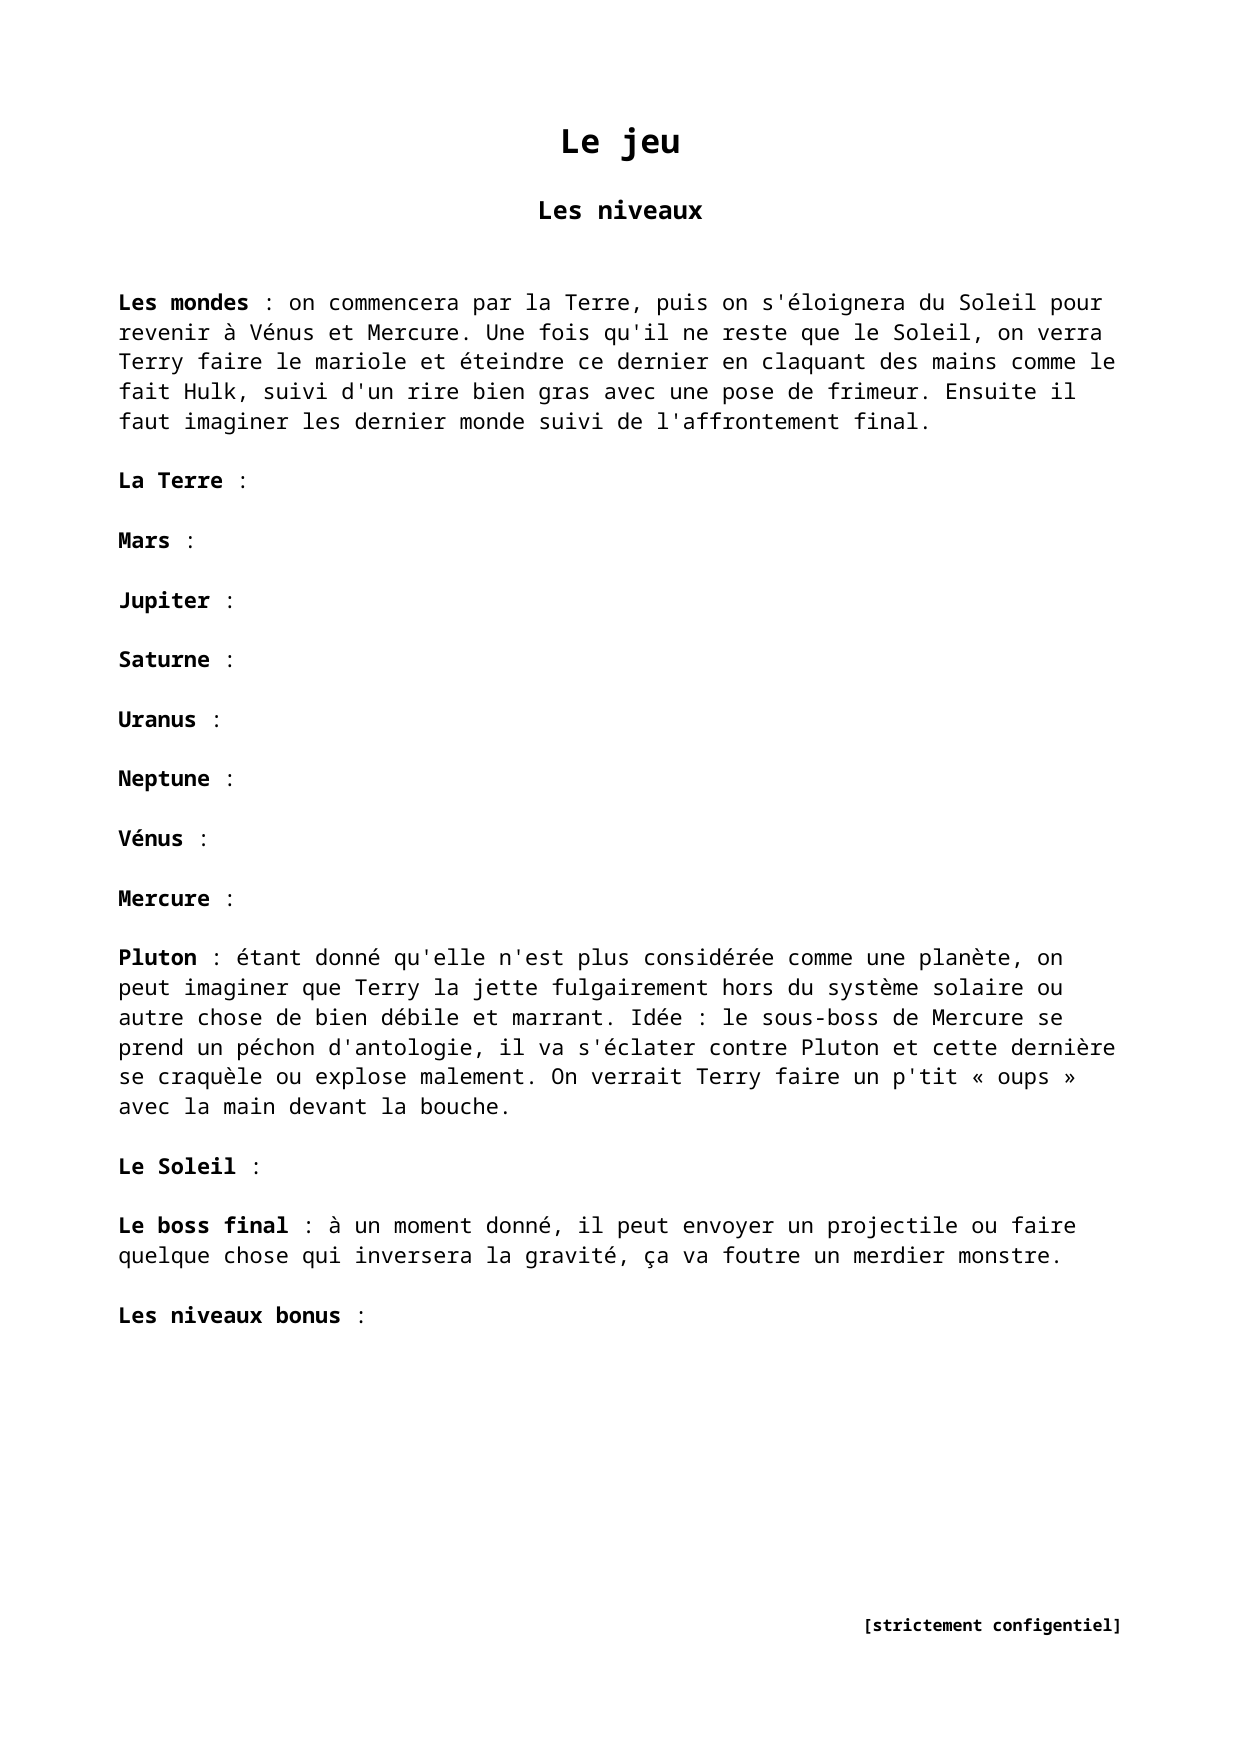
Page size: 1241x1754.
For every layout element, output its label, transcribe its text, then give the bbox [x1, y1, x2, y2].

text Mercure : [118, 882, 1122, 912]
text Saturne : [118, 644, 1122, 674]
text Jupiter : [118, 584, 1122, 614]
text Mars : [118, 525, 1122, 555]
text Les mondes : on commencera par la Terre, puis on s'éloignera du Soleil pour revenir à Vénus et Mercure. Une fois qu'il ne reste que le Soleil, on verra Terry faire le mariole et éteindre ce dernier en claquant des mains comme le fait Hulk, suivi d'un rire bien gras avec une pose de frimeur. Ensuite il faut imaginer les dernier monde suivi de l'affrontement final. [118, 287, 1122, 436]
text Le Soleil : [118, 1151, 1122, 1180]
text La Terre : [118, 465, 1122, 495]
text Les niveaux [118, 193, 1122, 227]
text Pluton : étant donné qu'elle n'est plus considérée comme une planète, on peut imaginer que Terry la jette fulgairement hors du système solaire ou autre chose de bien débile et marrant. Idée : le sous-boss de Mercure se prend un péchon d'antologie, il va s'éclater contre Pluton et cette dernière se craquèle ou explose malement. On verrait Terry faire un p'tit « oups » avec la main devant la bouche. [118, 942, 1122, 1121]
text Vénus : [118, 823, 1122, 853]
text Neptune : [118, 763, 1122, 793]
text Uranus : [118, 704, 1122, 733]
text Le boss final : à un moment donné, il peut envoyer un projectile ou faire quelque chose qui inversera la gravité, ça va foutre un merdier monstre. [118, 1210, 1122, 1270]
text Les niveaux bonus : [118, 1299, 1122, 1329]
